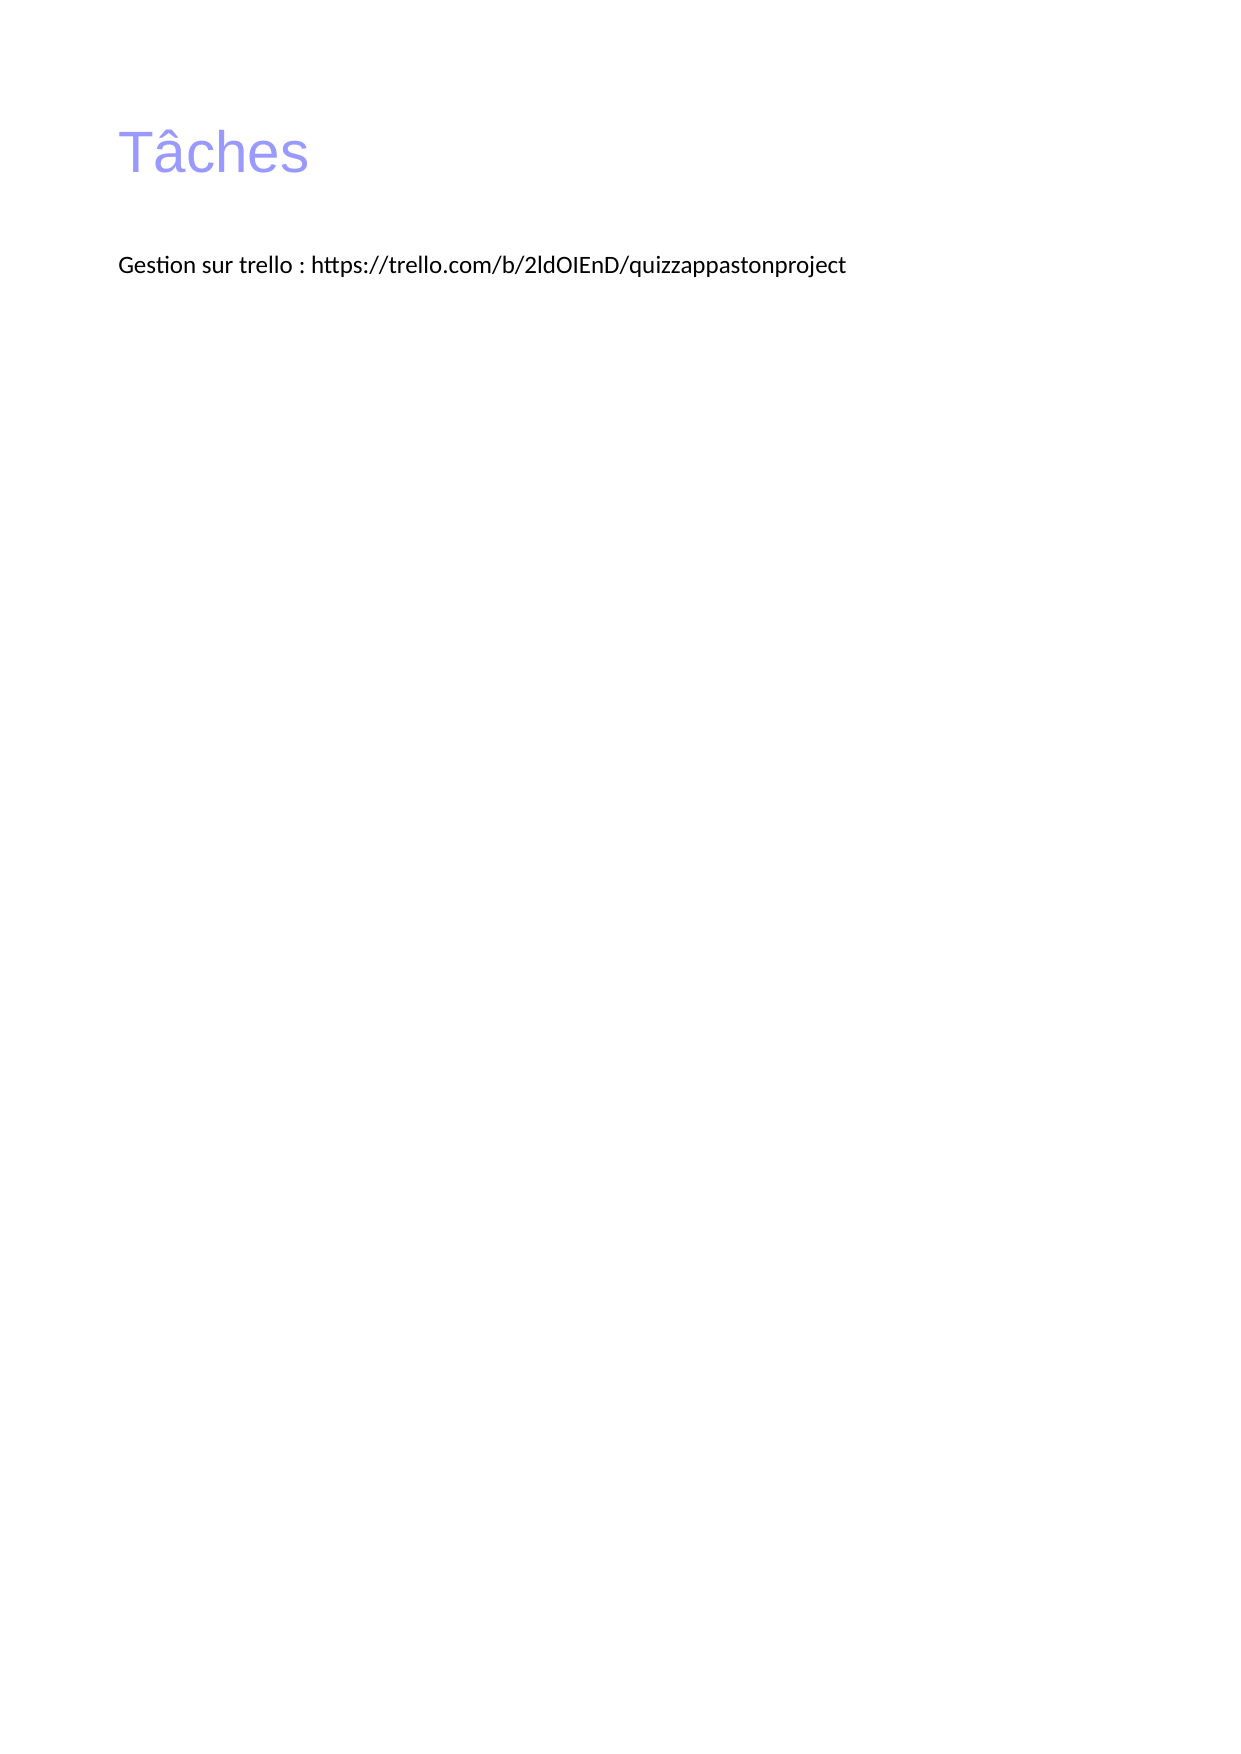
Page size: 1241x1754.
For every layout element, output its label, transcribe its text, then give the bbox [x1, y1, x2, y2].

text Gestion sur trello : https://trello.com/b/2ldOIEnD/quizzappastonproject [118, 249, 1122, 279]
subtitle Tâches [118, 118, 1122, 185]
